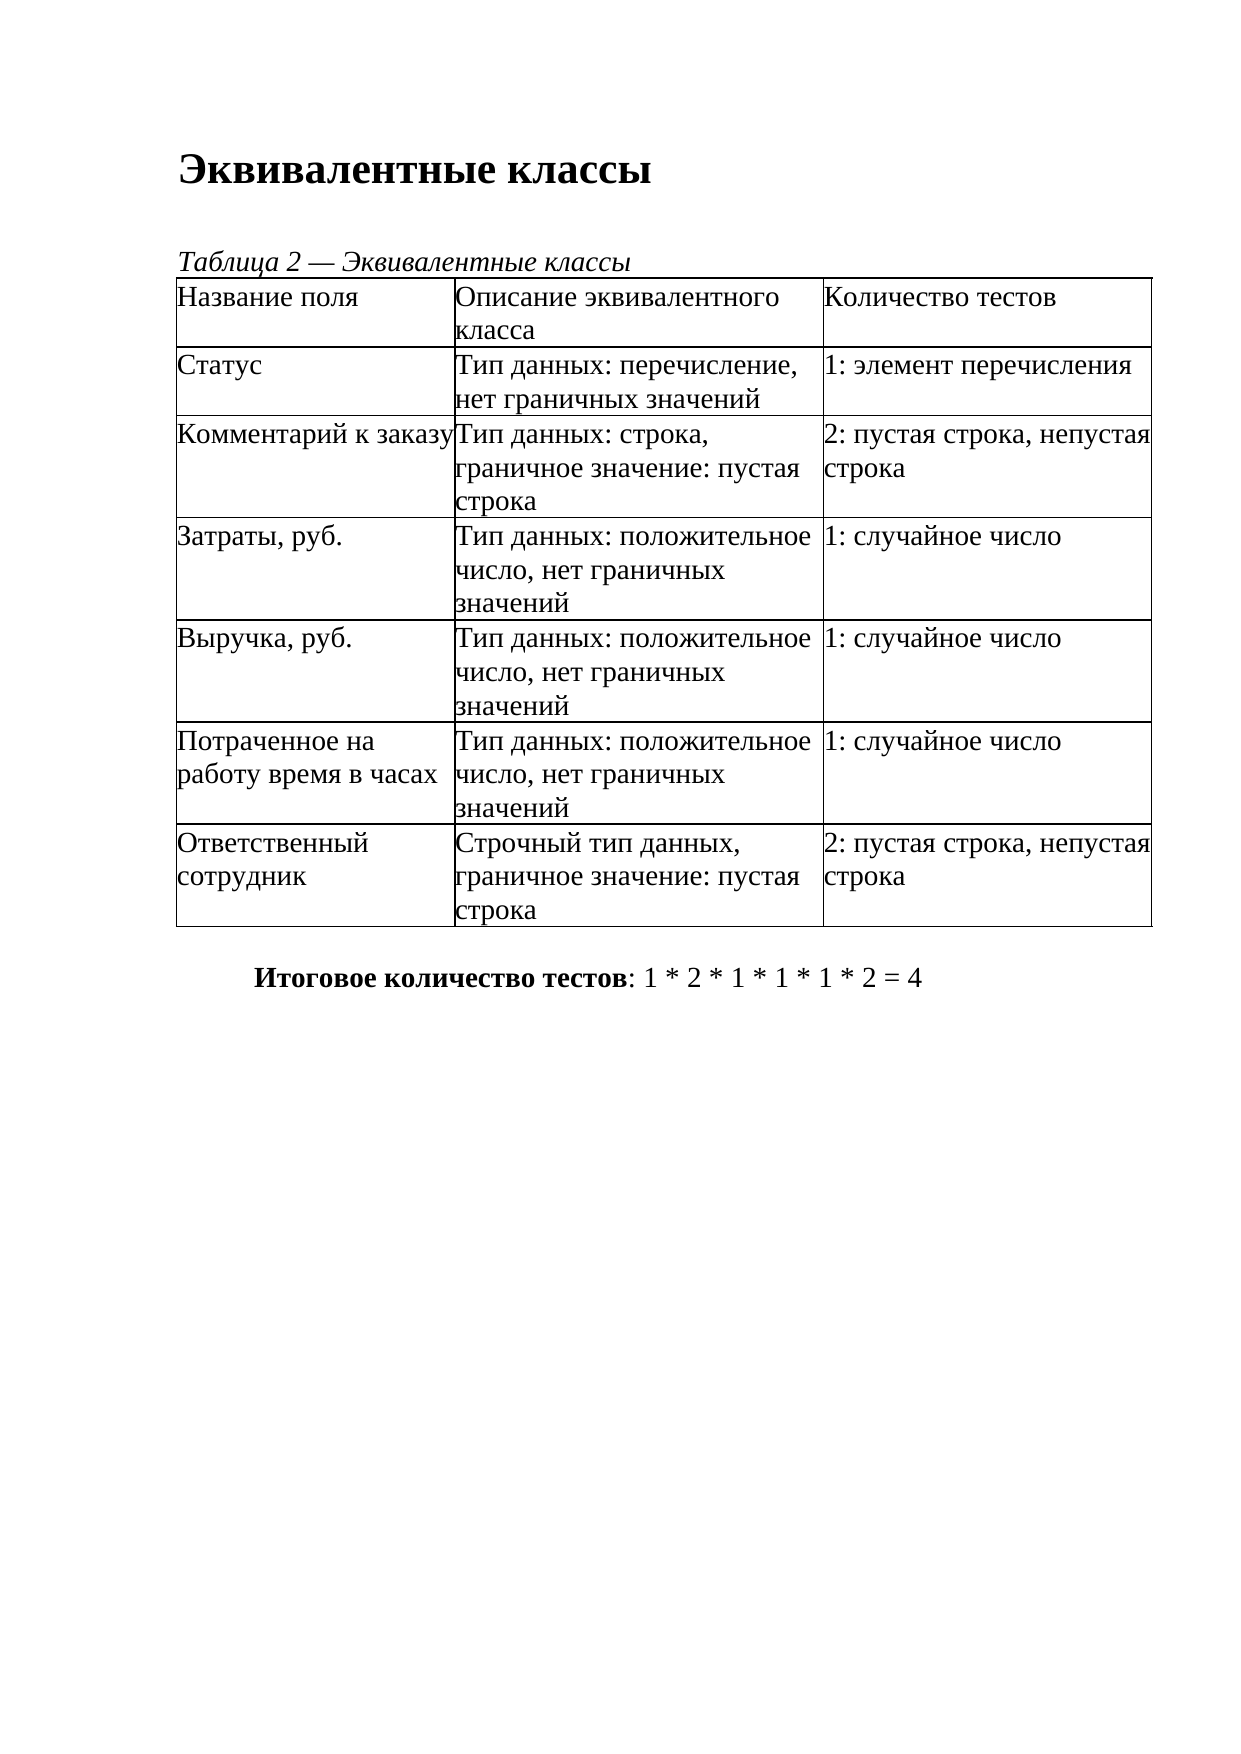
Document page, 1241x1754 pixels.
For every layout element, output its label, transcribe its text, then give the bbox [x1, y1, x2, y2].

table_header Название поля [177, 279, 454, 346]
table_cell Потраченное на работу время в часах [177, 723, 454, 823]
table_cell Тип данных: положительное число, нет граничных значений [456, 518, 823, 619]
table_cell 1: случайное число [824, 518, 1151, 619]
table_cell Тип данных: положительное число, нет граничных значений [456, 723, 823, 823]
table_cell Статус [177, 348, 454, 414]
table_cell 1: элемент перечисления [824, 348, 1151, 414]
text Итоговое количество тестов: 1 * 2 * 1 * 1 * 1 * 2 = 4 [177, 961, 1152, 994]
table_cell 2: пустая строка, непустая строка [824, 416, 1151, 517]
table_cell 1: случайное число [824, 621, 1151, 721]
table_cell Комментарий к заказу [177, 416, 454, 517]
table_cell Тип данных: строка, граничное значение: пустая строка [456, 416, 823, 517]
table_header Количество тестов [824, 279, 1151, 346]
subtitle Эквивалентные классы [177, 143, 1152, 193]
table_cell Тип данных: перечисление, нет граничных значений [456, 348, 823, 414]
table_cell 2: пустая строка, непустая строка [824, 825, 1151, 926]
table_cell Тип данных: положительное число, нет граничных значений [456, 621, 823, 721]
table_cell Выручка, руб. [177, 621, 454, 721]
table_cell 1: случайное число [824, 723, 1151, 823]
table_cell Ответственный сотрудник [177, 825, 454, 926]
table_header Описание эквивалентного класса [456, 279, 823, 346]
table_cell Строчный тип данных, граничное значение: пустая строка [456, 825, 823, 926]
table_cell Затраты, руб. [177, 518, 454, 619]
text Таблица 2 — Эквивалентные классы [177, 244, 1152, 277]
